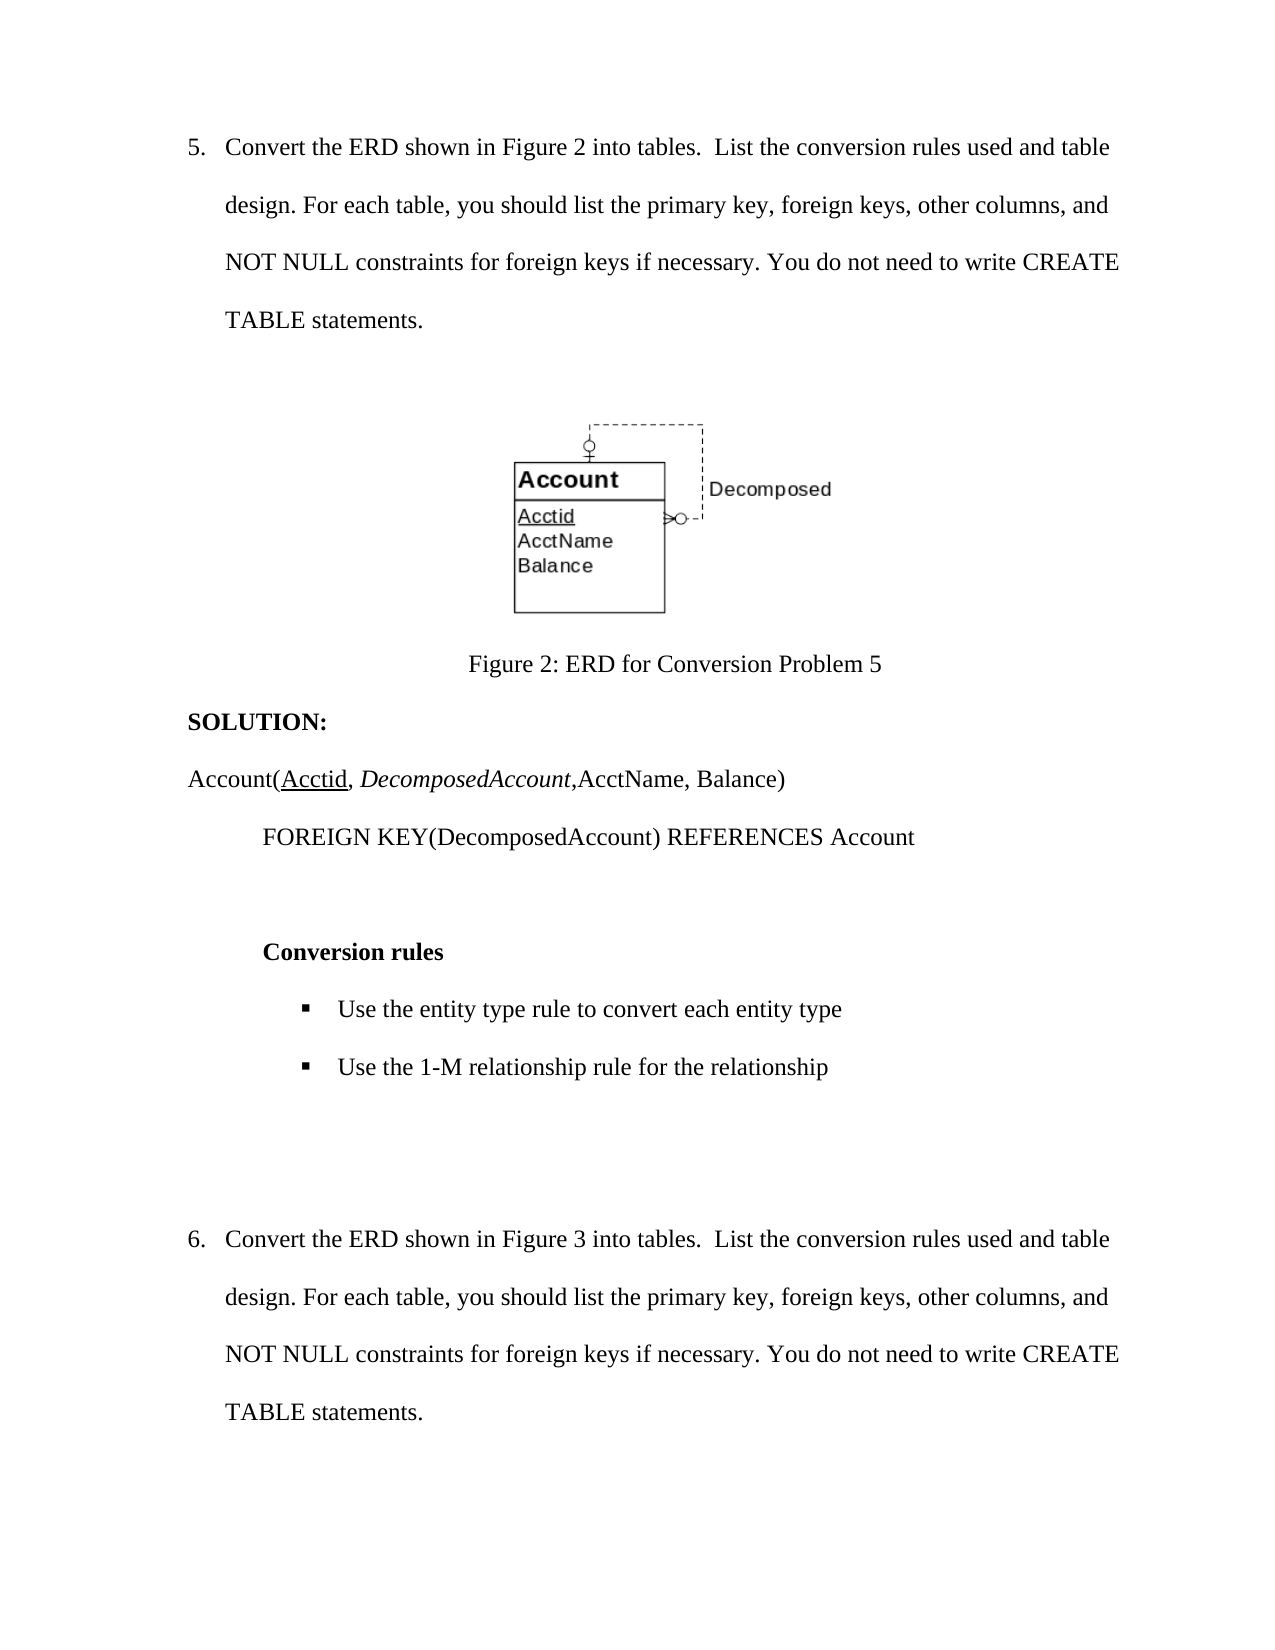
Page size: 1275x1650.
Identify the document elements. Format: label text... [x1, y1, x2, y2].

list Use the entity type rule to convert each entity type [300, 994, 1162, 1023]
list Convert the ERD shown in Figure 3 into tables. List the conversion rules used and table design. For each table, you should list the primary key, foreign keys, other columns, and NOT NULL constraints for foreign keys if necessary. You do not need to write CREATE TABLE statements. [187, 1224, 1162, 1425]
title SOLUTION: [187, 707, 1162, 735]
text FOREIGN KEY(DecomposedAccount) REFERENCES Account [187, 822, 1162, 850]
title Account(Acctid, DecomposedAccount,AcctName, Balance) [187, 764, 1162, 793]
list Convert the ERD shown in Figure 2 into tables. List the conversion rules used and table design. For each table, you should list the primary key, foreign keys, other columns, and NOT NULL constraints for foreign keys if necessary. You do not need to write CREATE TABLE statements. [187, 132, 1162, 334]
text Conversion rules [187, 937, 1162, 965]
title Figure 2: ERD for Conversion Problem 5 [187, 649, 1162, 678]
list Use the 1-M relationship rule for the relationship [300, 1052, 1162, 1080]
